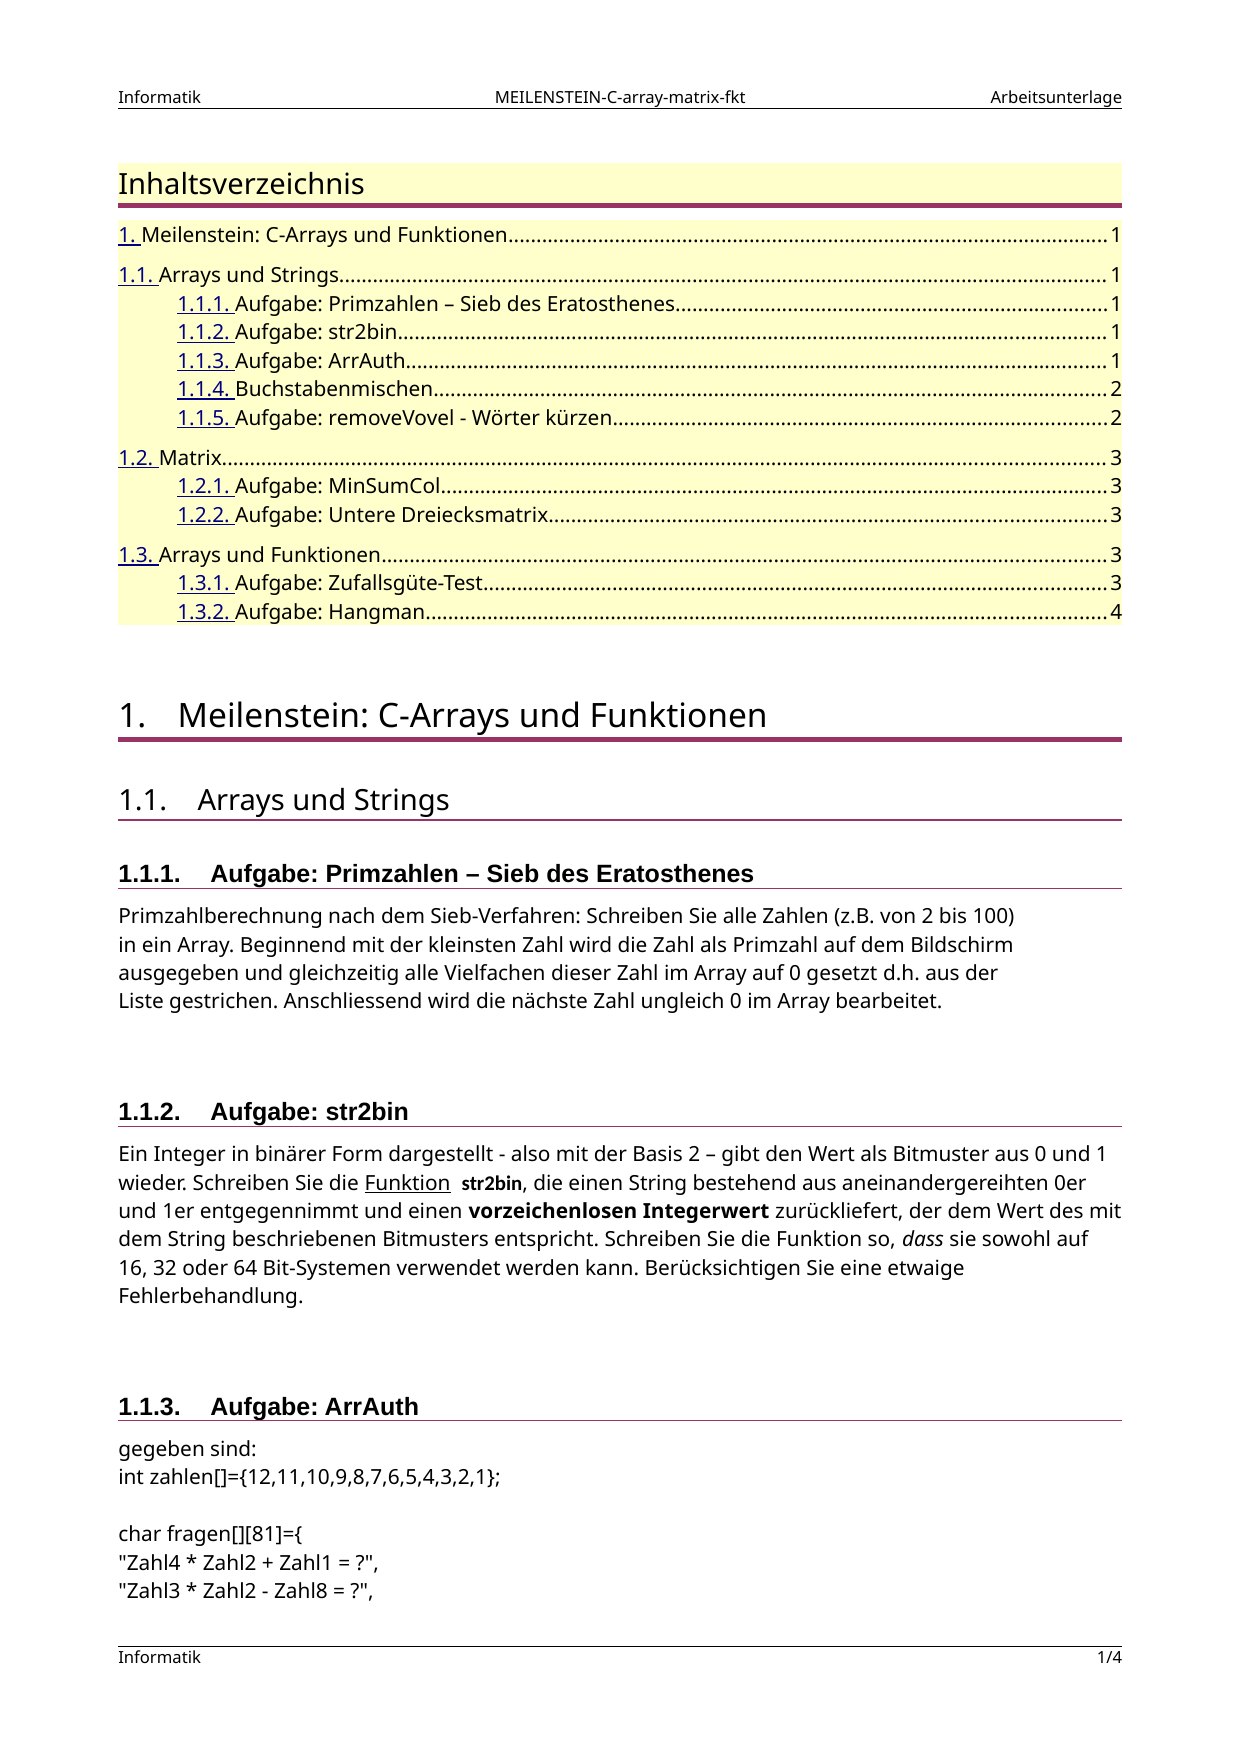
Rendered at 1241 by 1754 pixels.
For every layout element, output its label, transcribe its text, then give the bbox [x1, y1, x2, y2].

text 1.3.1. Aufgabe: Zufallsgüte-Test 3 [177, 568, 1122, 597]
text 1.2.1. Aufgabe: MinSumCol 3 [177, 471, 1122, 500]
text "Zahl3 * Zahl2 - Zahl8 = ?", [118, 1576, 1122, 1604]
text int zahlen[]={12,11,10,9,8,7,6,5,4,3,2,1}; [118, 1462, 1122, 1491]
text 1.1.3. Aufgabe: ArrAuth 1 [177, 346, 1122, 374]
text 1.3.2. Aufgabe: Hangman 4 [177, 597, 1122, 625]
text in ein Array. Beginnend mit der kleinsten Zahl wird die Zahl als Primzahl auf dem Bildschirm [118, 930, 1122, 958]
subtitle Aufgabe: ArrAuth [118, 1392, 1122, 1420]
subtitle Inhaltsverzeichnis [118, 163, 1122, 203]
text 1.1.5. Aufgabe: removeVovel - Wörter kürzen 2 [177, 403, 1122, 431]
text gegeben sind: [118, 1434, 1122, 1462]
text 1. Meilenstein: C-Arrays und Funktionen 1 [118, 220, 1122, 249]
text Ein Integer in binärer Form dargestellt - also mit der Basis 2 – gibt den Wert als Bitmuster aus 0 und 1 wieder. Schreiben Sie die Funktion str2bin, die einen String bestehend aus aneinandergereihten 0er und 1er entgegennimmt und einen vorzeichenlosen Integerwert zurückliefert, der dem Wert des mit dem String beschriebenen Bitmusters entspricht. Schreiben Sie die Funktion so, dass sie sowohl auf 16, 32 oder 64 Bit-Systemen verwendet werden kann. Berücksichtigen Sie eine etwaige Fehlerbehandlung. [118, 1139, 1122, 1310]
subtitle Aufgabe: Primzahlen – Sieb des Eratosthenes [118, 859, 1122, 888]
text 1.1. Arrays und Strings 1 [118, 261, 1122, 289]
text 1.2.2. Aufgabe: Untere Dreiecksmatrix 3 [177, 500, 1122, 528]
text 1.1.4. Buchstabenmischen 2 [177, 374, 1122, 403]
subtitle Aufgabe: str2bin [118, 1097, 1122, 1126]
text "Zahl4 * Zahl2 + Zahl1 = ?", [118, 1548, 1122, 1576]
text char fragen[][81]={ [118, 1519, 1122, 1548]
text 1.1.2. Aufgabe: str2bin 1 [177, 317, 1122, 346]
text ausgegeben und gleichzeitig alle Vielfachen dieser Zahl im Array auf 0 gesetzt d.h. aus der [118, 958, 1122, 987]
subtitle Meilenstein: C-Arrays und Funktionen [118, 691, 1122, 737]
text 1.3. Arrays und Funktionen 3 [118, 540, 1122, 568]
text Liste gestrichen. Anschliessend wird die nächste Zahl ungleich 0 im Array bearbeitet. [118, 987, 1122, 1015]
text 1.1.1. Aufgabe: Primzahlen – Sieb des Eratosthenes 1 [177, 289, 1122, 317]
text 1.2. Matrix 3 [118, 443, 1122, 471]
text Primzahlberechnung nach dem Sieb-Verfahren: Schreiben Sie alle Zahlen (z.B. von 2 bis 100) [118, 901, 1122, 930]
subtitle Arrays und Strings [118, 780, 1122, 819]
